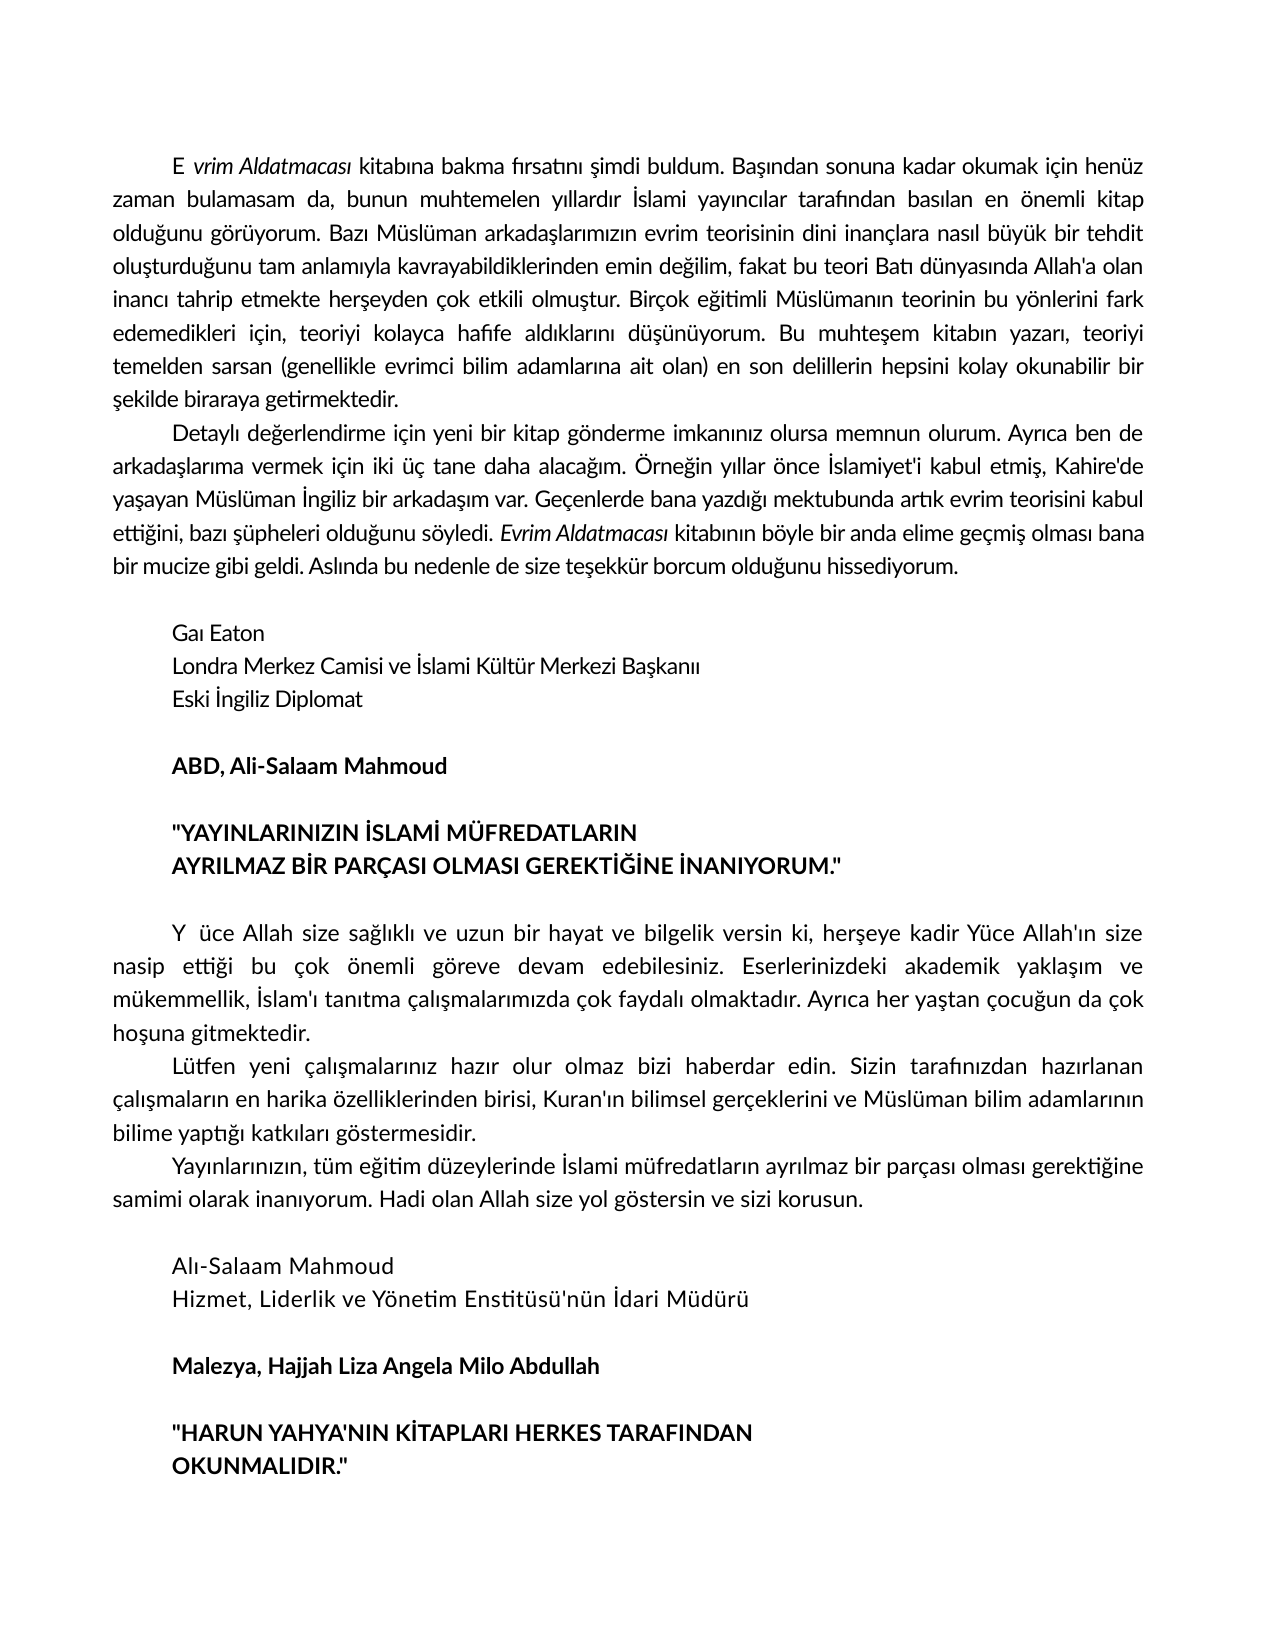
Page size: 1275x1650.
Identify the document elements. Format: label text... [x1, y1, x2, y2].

text Yüce Allah size sağlıklı ve uzun bir hayat ve bilgelik versin ki, herşeye kadir Yüce Allah'ın size nasip ettiği bu çok önemli göreve devam edebilesiniz. Eserlerinizdeki akademik yaklaşım ve mükemmellik, İslam'ı tanıtma çalışmalarımızda çok faydalı olmaktadır. Ayrıca her yaştan çocuğun da çok hoşuna gitmektedir. [112, 914, 1145, 1048]
text Detaylı değerlendirme için yeni bir kitap gönderme imkanınız olursa memnun olurum. Ayrıca ben de arkadaşlarıma vermek için iki üç tane daha alacağım. Örneğin yıllar önce İslamiyet'i kabul etmiş, Kahire'de yaşayan Müslüman İngiliz bir arkadaşım var. Geçenlerde bana yazdığı mektubunda artık evrim teorisini kabul ettiğini, bazı şüpheleri olduğunu söyledi. Evrim Aldatmacası kitabının böyle bir anda elime geçmiş olması bana bir mucize gibi geldi. Aslında bu nedenle de size teşekkür borcum olduğunu hissediyorum. [112, 414, 1145, 581]
text Hizmet, Liderlik ve Yönetim Enstitüsü'nün İdari Müdürü [112, 1281, 1145, 1314]
text ABD, Ali-Salaam Mahmoud [112, 748, 1145, 781]
text Evrim Aldatmacası kitabına bakma fırsatını şimdi buldum. Başından sonuna kadar okumak için henüz zaman bulamasam da, bunun muhtemelen yıllardır İslami yayıncılar tarafından basılan en önemli kitap olduğunu görüyorum. Bazı Müslüman arkadaşlarımızın evrim teorisinin dini inançlara nasıl büyük bir tehdit oluşturduğunu tam anlamıyla kavrayabildiklerinden emin değilim, fakat bu teori Batı dünyasında Allah'a olan inancı tahrip etmekte herşeyden çok etkili olmuştur. Birçok eğitimli Müslümanın teorinin bu yönlerini fark edemedikleri için, teoriyi kolayca hafife aldıklarını düşünüyorum. Bu muhteşem kitabın yazarı, teoriyi temelden sarsan (genellikle evrimci bilim adamlarına ait olan) en son delillerin hepsini kolay okunabilir bir şekilde biraraya getirmektedir. [112, 148, 1145, 414]
text "HARUN YAHYA'NIN KİTAPLARI HERKES TARAFINDAN [112, 1414, 1145, 1448]
text OKUNMALIDIR." [112, 1448, 1145, 1481]
text Londra Merkez Camisi ve İslami Kültür Merkezi Başkanıı [112, 648, 1145, 681]
text Yayınlarınızın, tüm eğitim düzeylerinde İslami müfredatların ayrılmaz bir parçası olması gerektiğine samimi olarak inanıyorum. Hadi olan Allah size yol göstersin ve sizi korusun. [112, 1148, 1145, 1214]
text Malezya, Hajjah Liza Angela Milo Abdullah [112, 1348, 1145, 1381]
text "YAYINLARINIZIN İSLAMİ MÜFREDATLARIN [112, 814, 1145, 848]
text Alı-Salaam Mahmoud [112, 1248, 1145, 1281]
text Lütfen yeni çalışmalarınız hazır olur olmaz bizi haberdar edin. Sizin tarafınızdan hazırlanan çalışmaların en harika özelliklerinden birisi, Kuran'ın bilimsel gerçeklerini ve Müslüman bilim adamlarının bilime yaptığı katkıları göstermesidir. [112, 1048, 1145, 1148]
text AYRILMAZ BİR PARÇASI OLMASI GEREKTİĞİNE İNANIYORUM." [112, 848, 1145, 881]
text Gaı Eaton [112, 614, 1145, 648]
text Eski İngiliz Diplomat [112, 681, 1145, 714]
